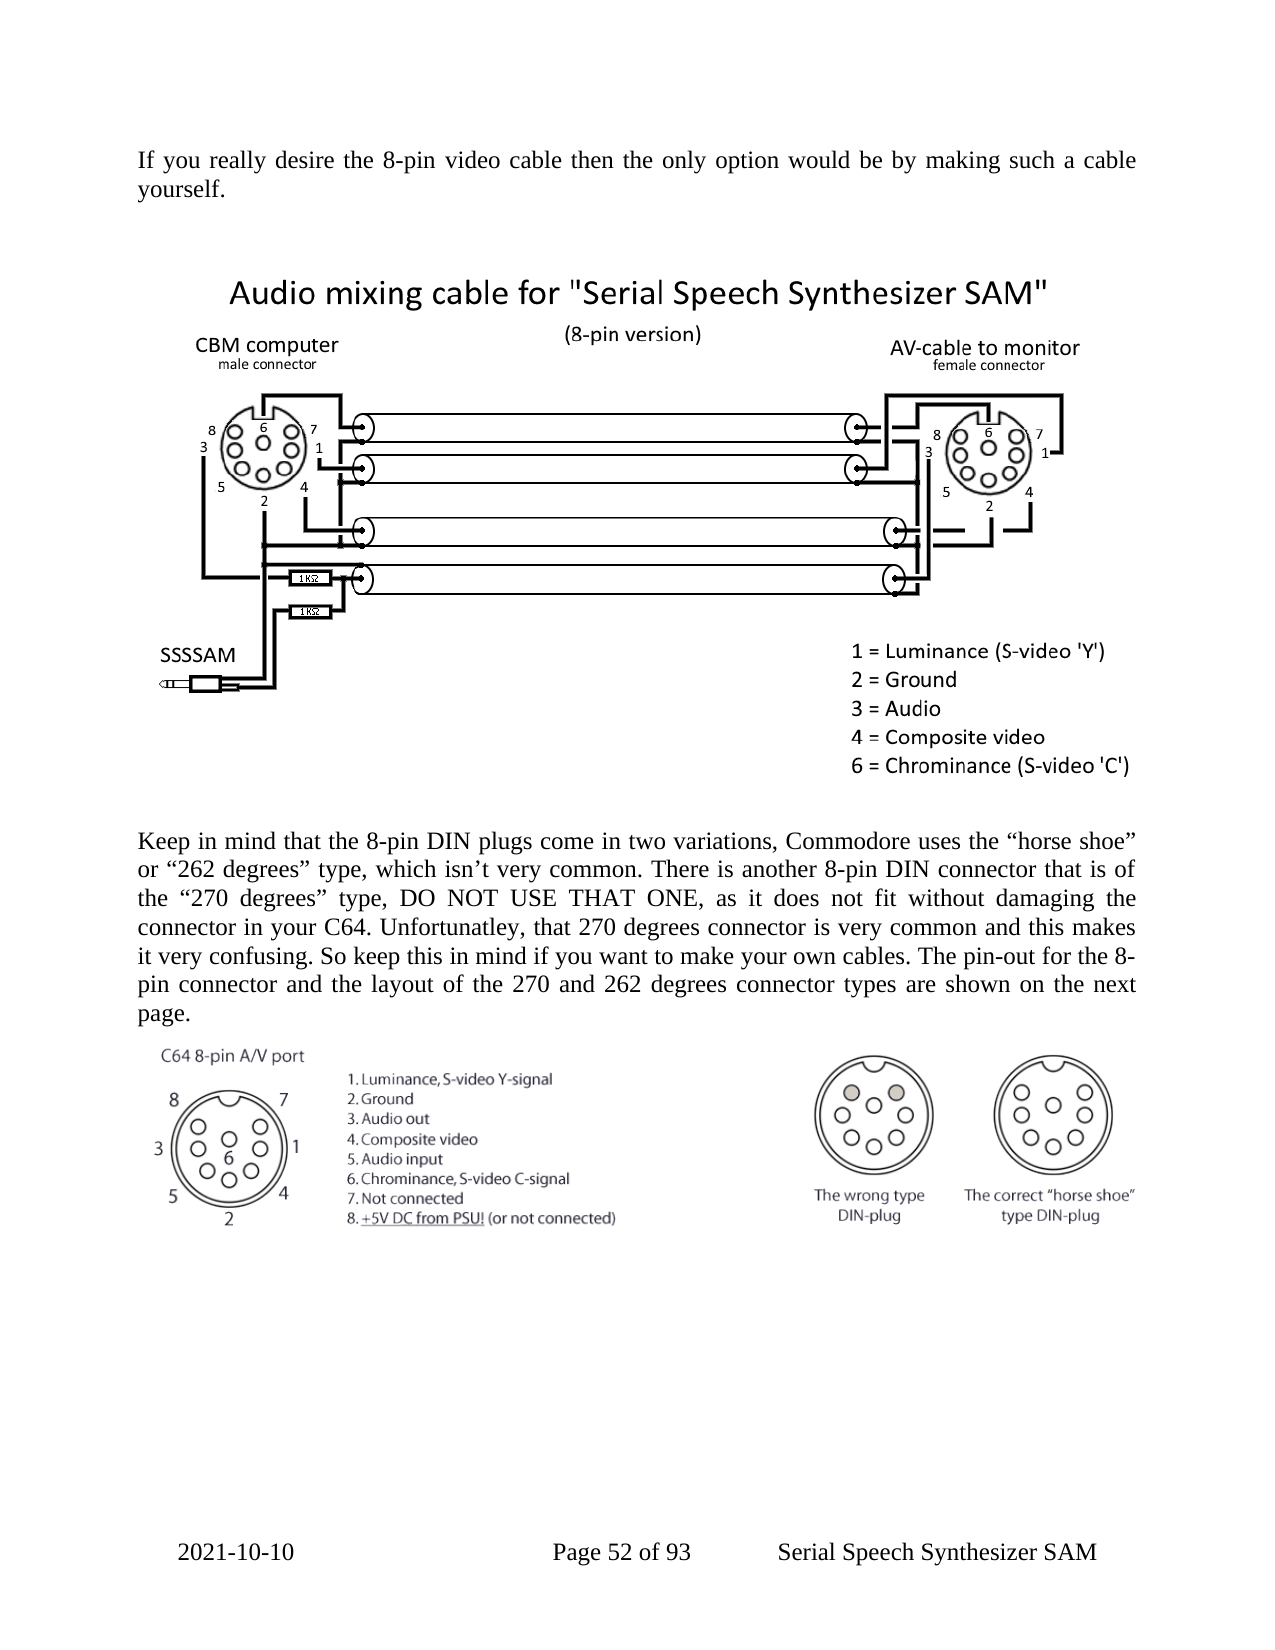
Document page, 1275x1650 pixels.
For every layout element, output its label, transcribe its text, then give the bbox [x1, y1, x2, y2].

picture [137, 252, 1138, 785]
picture [136, 1039, 653, 1237]
text Keep in mind that the 8-pin DIN plugs come in two variations, Commodore uses the “horse shoe” or “262 degrees” type, which isn’t very common. There is another 8-pin DIN connector that is of the “270 degrees” type, DO NOT USE THAT ONE, as it does not fit without damaging the connector in your C64. Unfortunatley, that 270 degrees connector is very common and this makes it very confusing. So keep this in mind if you want to make your own cables. The pin-out for the 8-pin connector and the layout of the 270 and 262 degrees connector types are shown on the next page. [137, 826, 1138, 1027]
picture [779, 1040, 1148, 1242]
text If you really desire the 8-pin video cable then the only option would be by making such a cable yourself. [137, 145, 1138, 203]
